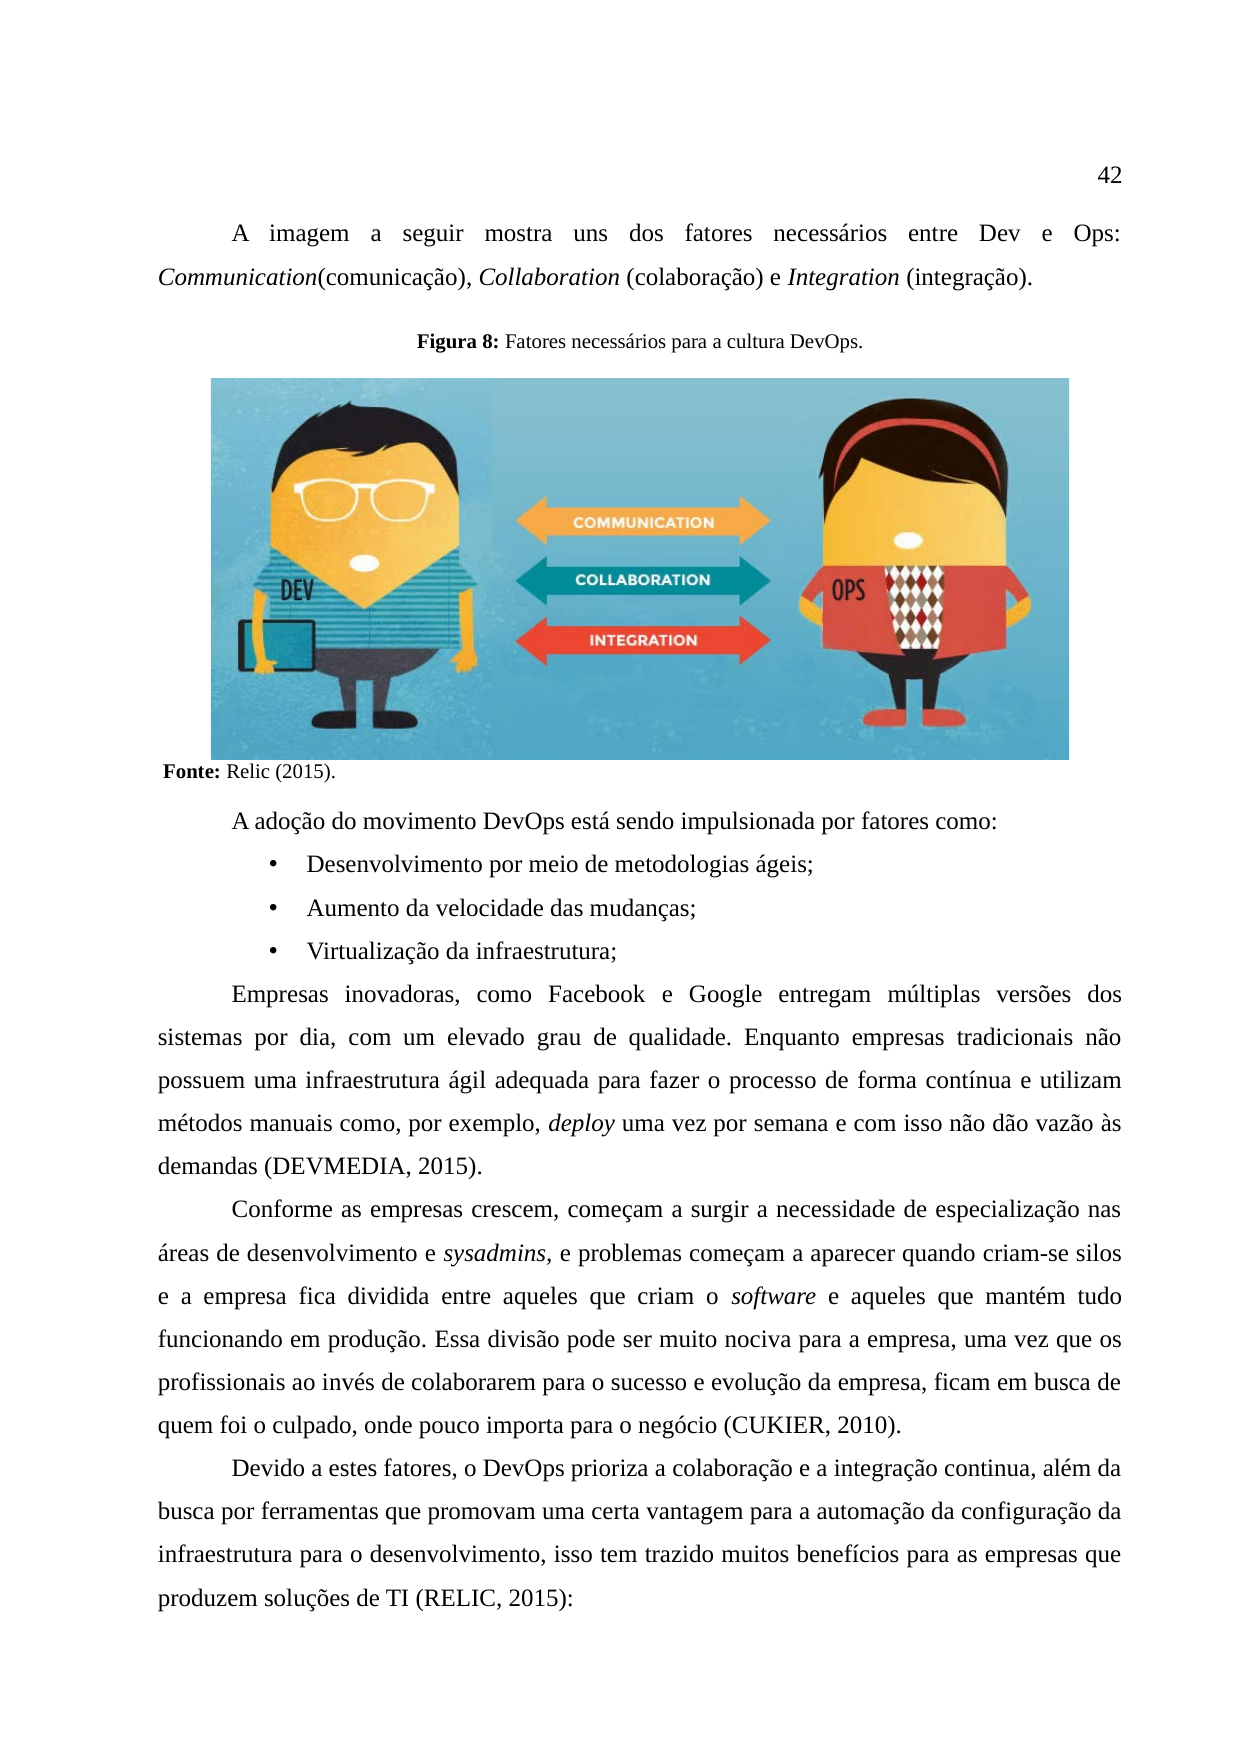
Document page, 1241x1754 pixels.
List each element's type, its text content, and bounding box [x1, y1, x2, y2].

text A adoção do movimento DevOps está sendo impulsionada por fatores como: [158, 305, 1122, 835]
text A imagem a seguir mostra uns dos fatores necessários entre Dev e Ops: Communication(comunicação), Collaboration (colaboração) e Integration (integração). [158, 218, 1122, 290]
text Conforme as empresas crescem, começam a surgir a necessidade de especialização nas áreas de desenvolvimento e sysadmins, e problemas começam a aparecer quando criam-se silos e a empresa fica dividida entre aqueles que criam o software e aqueles que mantém tudo funcionando em produção. Essa divisão pode ser muito nociva para a empresa, uma vez que os profissionais ao invés de colaborarem para o sucesso e evolução da empresa, ficam em busca de quem foi o culpado, onde pouco importa para o negócio (CUKIER, 2010). [158, 1194, 1122, 1439]
text Fonte: Relic (2015). [163, 378, 1117, 783]
text Empresas inovadoras, como Facebook e Google entregam múltiplas versões dos sistemas por dia, com um elevado grau de qualidade. Enquanto empresas tradicionais não possuem uma infraestrutura ágil adequada para fazer o processo de forma contínua e utilizam métodos manuais como, por exemplo, deploy uma vez por semana e com isso não dão vazão às demandas (DEVMEDIA, 2015). [158, 979, 1122, 1180]
list Desenvolvimento por meio de metodologias ágeis; [269, 849, 1122, 878]
text Figura 8: Fatores necessários para a cultura DevOps. [163, 329, 1117, 353]
text Devido a estes fatores, o DevOps prioriza a colaboração e a integração continua, além da busca por ferramentas que promovam uma certa vantagem para a automação da configuração da infraestrutura para o desenvolvimento, isso tem trazido muitos benefícios para as empresas que produzem soluções de TI (RELIC, 2015): [158, 1453, 1122, 1611]
list Aumento da velocidade das mudanças; [269, 893, 1122, 921]
picture [210, 378, 1070, 760]
list Virtualização da infraestrutura; [269, 936, 1122, 964]
